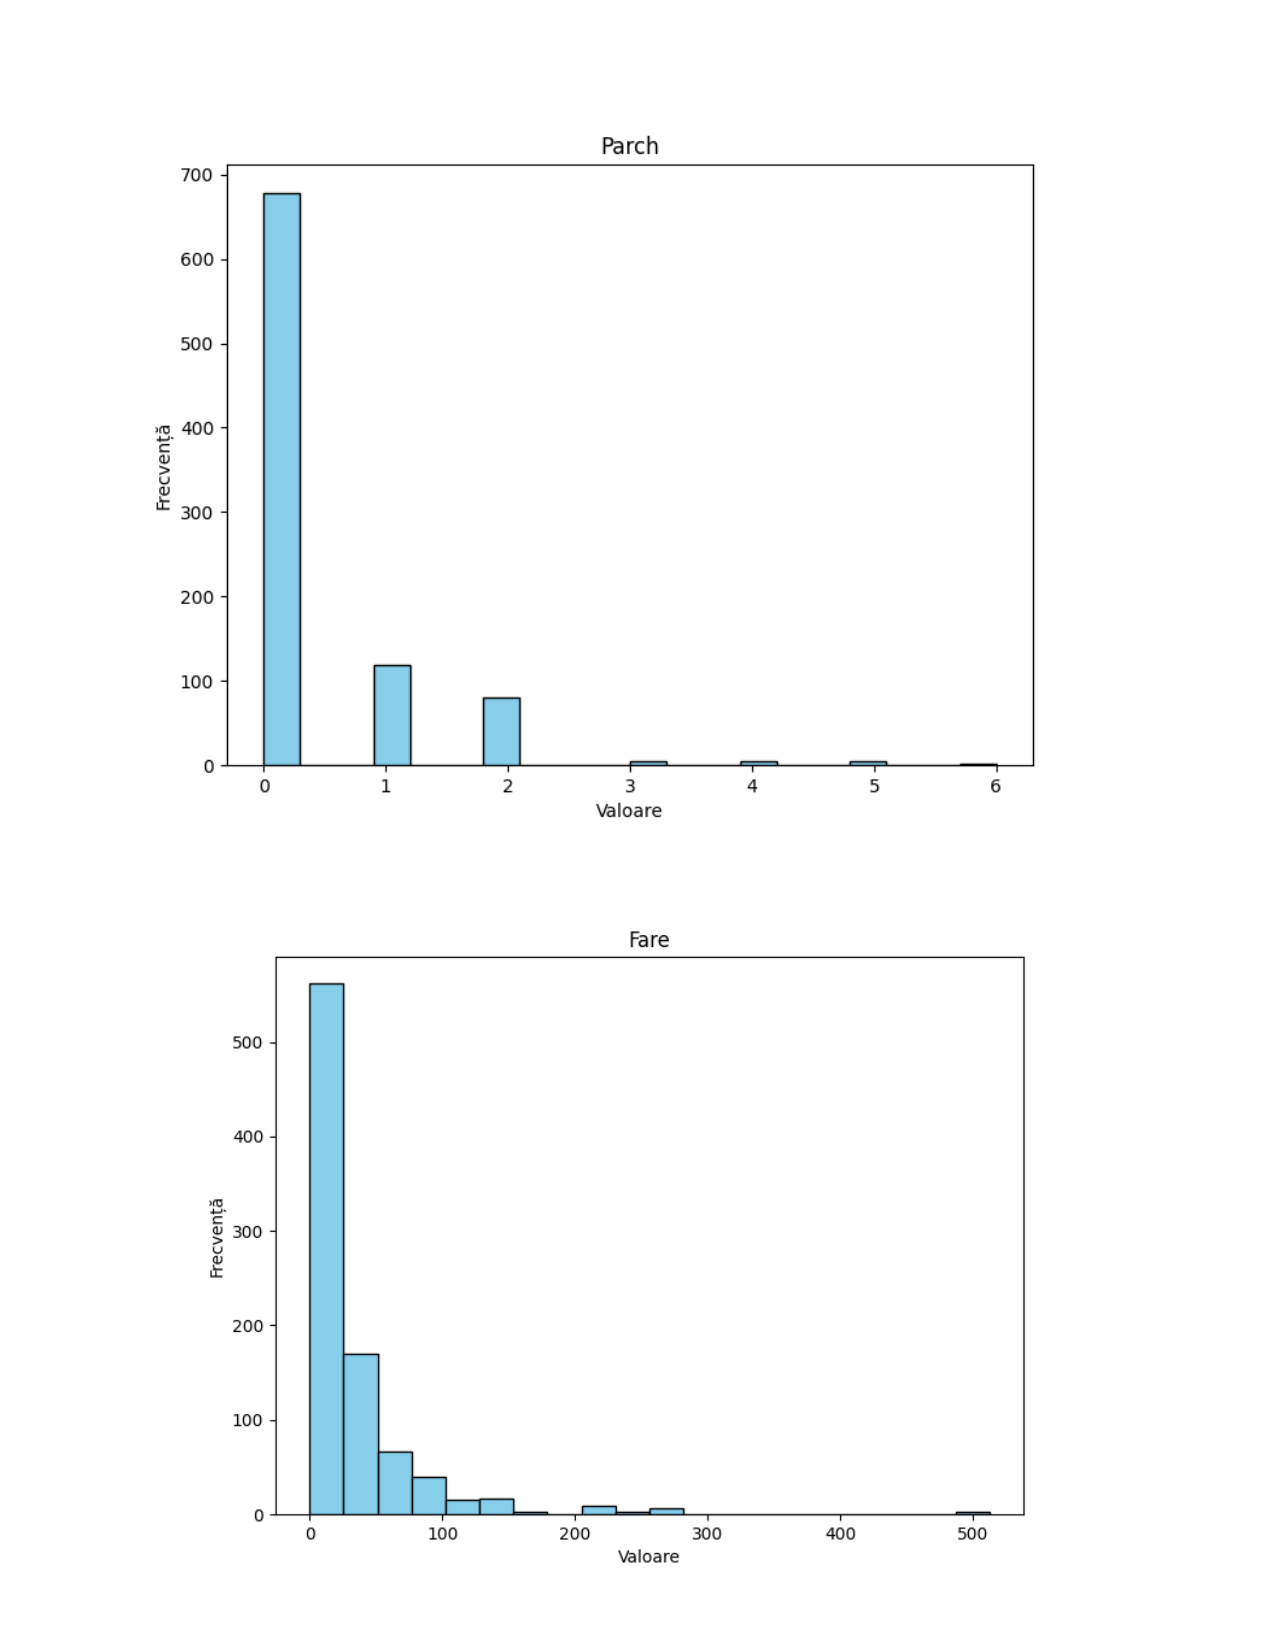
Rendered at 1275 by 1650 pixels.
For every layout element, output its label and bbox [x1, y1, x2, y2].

picture [156, 871, 1120, 1594]
picture [97, 71, 1137, 851]
